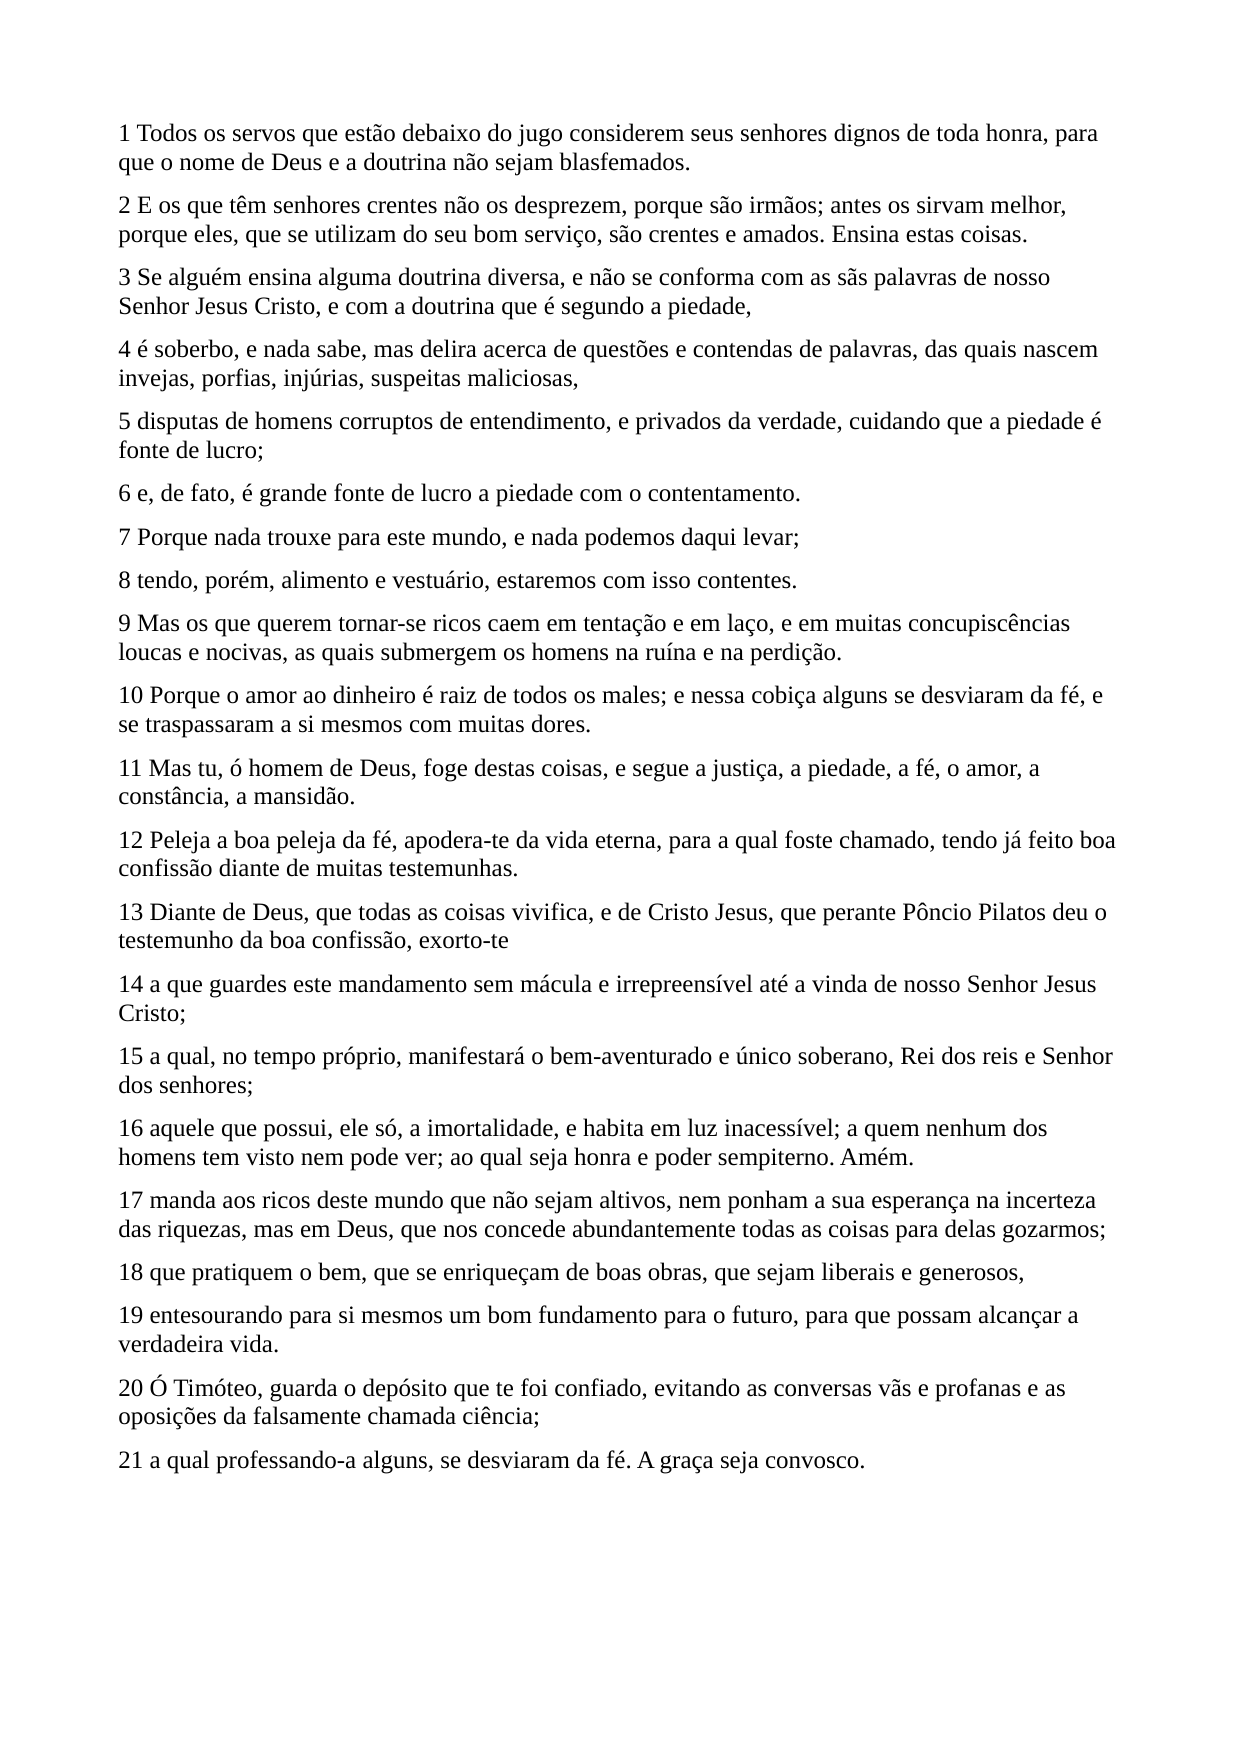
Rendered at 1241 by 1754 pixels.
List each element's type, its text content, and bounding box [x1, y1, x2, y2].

text 8 tendo, porém, alimento e vestuário, estaremos com isso contentes. [118, 565, 1122, 594]
text 10 Porque o amor ao dinheiro é raiz de todos os males; e nessa cobiça alguns se desviaram da fé, e se traspassaram a si mesmos com muitas dores. [118, 681, 1122, 738]
text 6 e, de fato, é grande fonte de lucro a piedade com o contentamento. [118, 478, 1122, 507]
text 11 Mas tu, ó homem de Deus, foge destas coisas, e segue a justiça, a piedade, a fé, o amor, a constância, a mansidão. [118, 753, 1122, 810]
text 12 Peleja a boa peleja da fé, apodera-te da vida eterna, para a qual foste chamado, tendo já feito boa confissão diante de muitas testemunhas. [118, 825, 1122, 882]
text 3 Se alguém ensina alguma doutrina diversa, e não se conforma com as sãs palavras de nosso Senhor Jesus Cristo, e com a doutrina que é segundo a piedade, [118, 262, 1122, 320]
text 9 Mas os que querem tornar-se ricos caem em tentação e em laço, e em muitas concupiscências loucas e nocivas, as quais submergem os homens na ruína e na perdição. [118, 608, 1122, 666]
text 1 Todos os servos que estão debaixo do jugo considerem seus senhores dignos de toda honra, para que o nome de Deus e a doutrina não sejam blasfemados. [118, 118, 1122, 176]
text 17 manda aos ricos deste mundo que não sejam altivos, nem ponham a sua esperança na incerteza das riquezas, mas em Deus, que nos concede abundantemente todas as coisas para delas gozarmos; [118, 1185, 1122, 1243]
text 18 que pratiquem o bem, que se enriqueçam de boas obras, que sejam liberais e generosos, [118, 1257, 1122, 1286]
text 14 a que guardes este mandamento sem mácula e irrepreensível até a vinda de nosso Senhor Jesus Cristo; [118, 969, 1122, 1026]
text 20 Ó Timóteo, guarda o depósito que te foi confiado, evitando as conversas vãs e profanas e as oposições da falsamente chamada ciência; [118, 1373, 1122, 1430]
text 21 a qual professando-a alguns, se desviaram da fé. A graça seja convosco. [118, 1445, 1122, 1473]
text 16 aquele que possui, ele só, a imortalidade, e habita em luz inacessível; a quem nenhum dos homens tem visto nem pode ver; ao qual seja honra e poder sempiterno. Amém. [118, 1113, 1122, 1171]
text 19 entesourando para si mesmos um bom fundamento para o futuro, para que possam alcançar a verdadeira vida. [118, 1301, 1122, 1358]
text 13 Diante de Deus, que todas as coisas vivifica, e de Cristo Jesus, que perante Pôncio Pilatos deu o testemunho da boa confissão, exorto-te [118, 897, 1122, 954]
text 5 disputas de homens corruptos de entendimento, e privados da verdade, cuidando que a piedade é fonte de lucro; [118, 406, 1122, 464]
text 15 a qual, no tempo próprio, manifestará o bem-aventurado e único soberano, Rei dos reis e Senhor dos senhores; [118, 1041, 1122, 1098]
text 7 Porque nada trouxe para este mundo, e nada podemos daqui levar; [118, 522, 1122, 551]
text 2 E os que têm senhores crentes não os desprezem, porque são irmãos; antes os sirvam melhor, porque eles, que se utilizam do seu bom serviço, são crentes e amados. Ensina estas coisas. [118, 190, 1122, 248]
text 4 é soberbo, e nada sabe, mas delira acerca de questões e contendas de palavras, das quais nascem invejas, porfias, injúrias, suspeitas maliciosas, [118, 334, 1122, 392]
